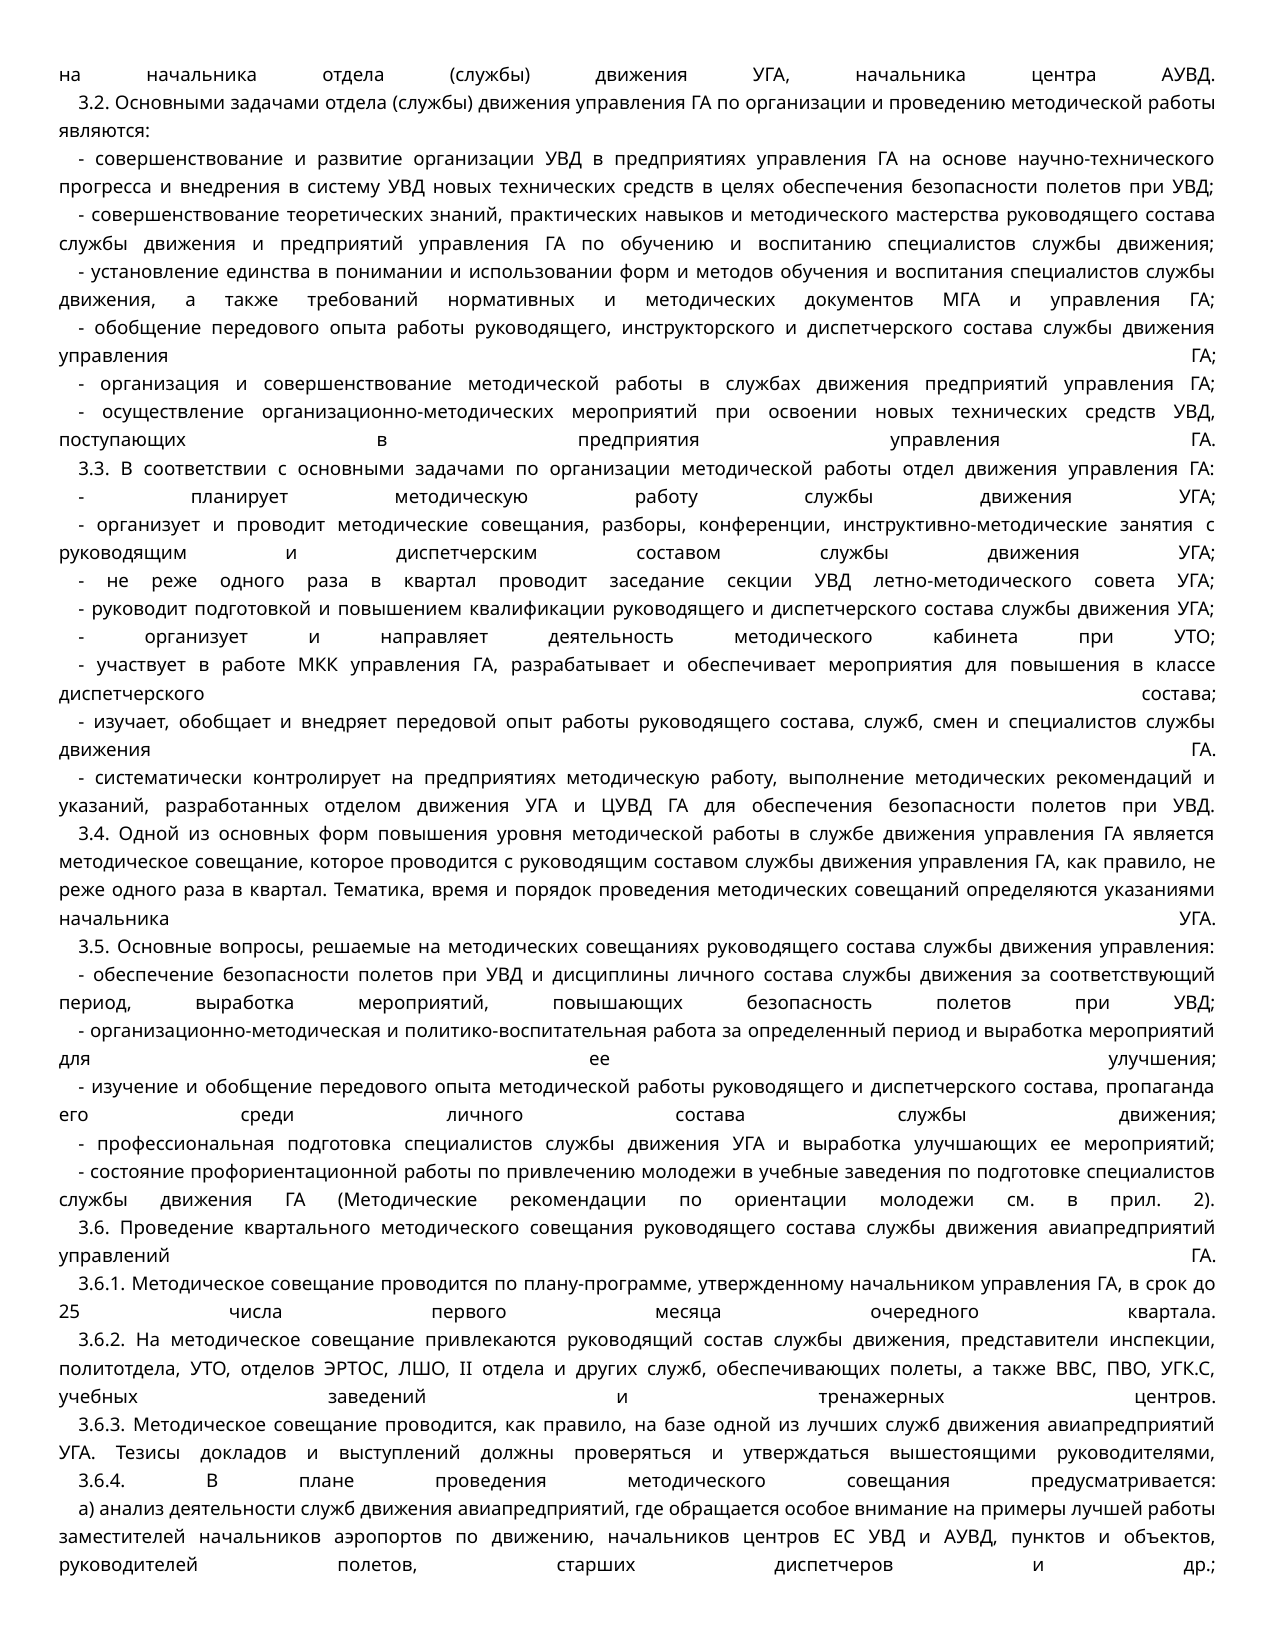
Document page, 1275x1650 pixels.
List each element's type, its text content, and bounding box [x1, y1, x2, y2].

text на начальника отдела (службы) движения УГА, начальника центра АУВД. 3.2. Основными задачами отдела (службы) движения управления ГА по организации и проведению методической работы являются: - совершенствование и развитие организации УВД в предприятиях управления ГА на основе научно-технического прогресса и внедрения в систему УВД новых технических средств в целях обеспечения безопасности полетов при УВД; - совершенствование теоретических знаний, практических навыков и методического мастерства руководящего состава службы движения и предприятий управления ГА по обучению и воспитанию специалистов службы движения; - установление единства в понимании и использовании форм и методов обучения и воспитания специалистов службы движения, а также требований нормативных и методических документов МГА и управления ГА; - обобщение передового опыта работы руководящего, инструкторского и диспетчерского состава службы движения управления ГА; - организация и совершенствование методической работы в службах движения предприятий управления ГА; - осуществление организационно-методических мероприятий при освоении новых технических средств УВД, поступающих в предприятия управления ГА. 3.3. В соответствии с основными задачами по организации методической работы отдел движения управления ГА: - планирует методическую работу службы движения УГА; - организует и проводит методические совещания, разборы, конференции, инструктивно-методические занятия с руководящим и диспетчерским составом службы движения УГА; - не реже одного раза в квартал проводит заседание секции УВД летно-методического совета УГА; - руководит подготовкой и повышением квалификации руководящего и диспетчерского состава службы движения УГА; - организует и направляет деятельность методического кабинета при УТО; - участвует в работе МКК управления ГА, разрабатывает и обеспечивает мероприятия для повышения в классе диспетчерского состава; - изучает, обобщает и внедряет передовой опыт работы руководящего состава, служб, смен и специалистов службы движения ГА. - систематически контролирует на предприятиях методическую работу, выполнение методических рекомендаций и указаний, разработанных отделом движения УГА и ЦУВД ГА для обеспечения безопасности полетов при УВД. 3.4. Одной из основных форм повышения уровня методической работы в службе движения управления ГА является методическое совещание, которое проводится с руководящим составом службы движения управления ГА, как правило, не реже одного раза в квартал. Тематика, время и порядок проведения методических совещаний определяются указаниями начальника УГА. 3.5. Основные вопросы, решаемые на методических совещаниях руководящего состава службы движения управления: - обеспечение безопасности полетов при УВД и дисциплины личного состава службы движения за соответствующий период, выработка мероприятий, повышающих безопасность полетов при УВД; - организационно-методическая и политико-воспитательная работа за определенный период и выработка мероприятий для ее улучшения; - изучение и обобщение передового опыта методической работы руководящего и диспетчерского состава, пропаганда его среди личного состава службы движения; - профессиональная подготовка специалистов службы движения УГА и выработка улучшающих ее мероприятий; - состояние профориентационной работы по привлечению молодежи в учебные заведения по подготовке специалистов службы движения ГА (Методические рекомендации по ориентации молодежи см. в прил. 2). 3.6. Проведение квартального методического совещания руководящего состава службы движения авиапредприятий управлений ГА. 3.6.1. Методическое совещание проводится по плану-программе, утвержденному начальником управления ГА, в срок до 25 числа первого месяца очередного квартала. 3.6.2. На методическое совещание привлекаются руководящий состав службы движения, представители инспекции, политотдела, УТО, отделов ЭРТОС, ЛШО, II отдела и других служб, обеспечивающих полеты, а также ВВС, ПВО, УГК.С, учебных заведений и тренажерных центров. 3.6.3. Методическое совещание проводится, как правило, на базе одной из лучших служб движения авиапредприятий УГА. Тезисы докладов и выступлений должны проверяться и утверждаться вышестоящими руководителями, 3.6.4. В плане проведения методического совещания предусматривается: а) анализ деятельности служб движения авиапредприятий, где обращается особое внимание на примеры лучшей работы заместителей начальников аэропортов по движению, начальников центров ЕС УВД и АУВД, пунктов и объектов, руководителей полетов, старших диспетчеров и др.; [58, 58, 1216, 1577]
